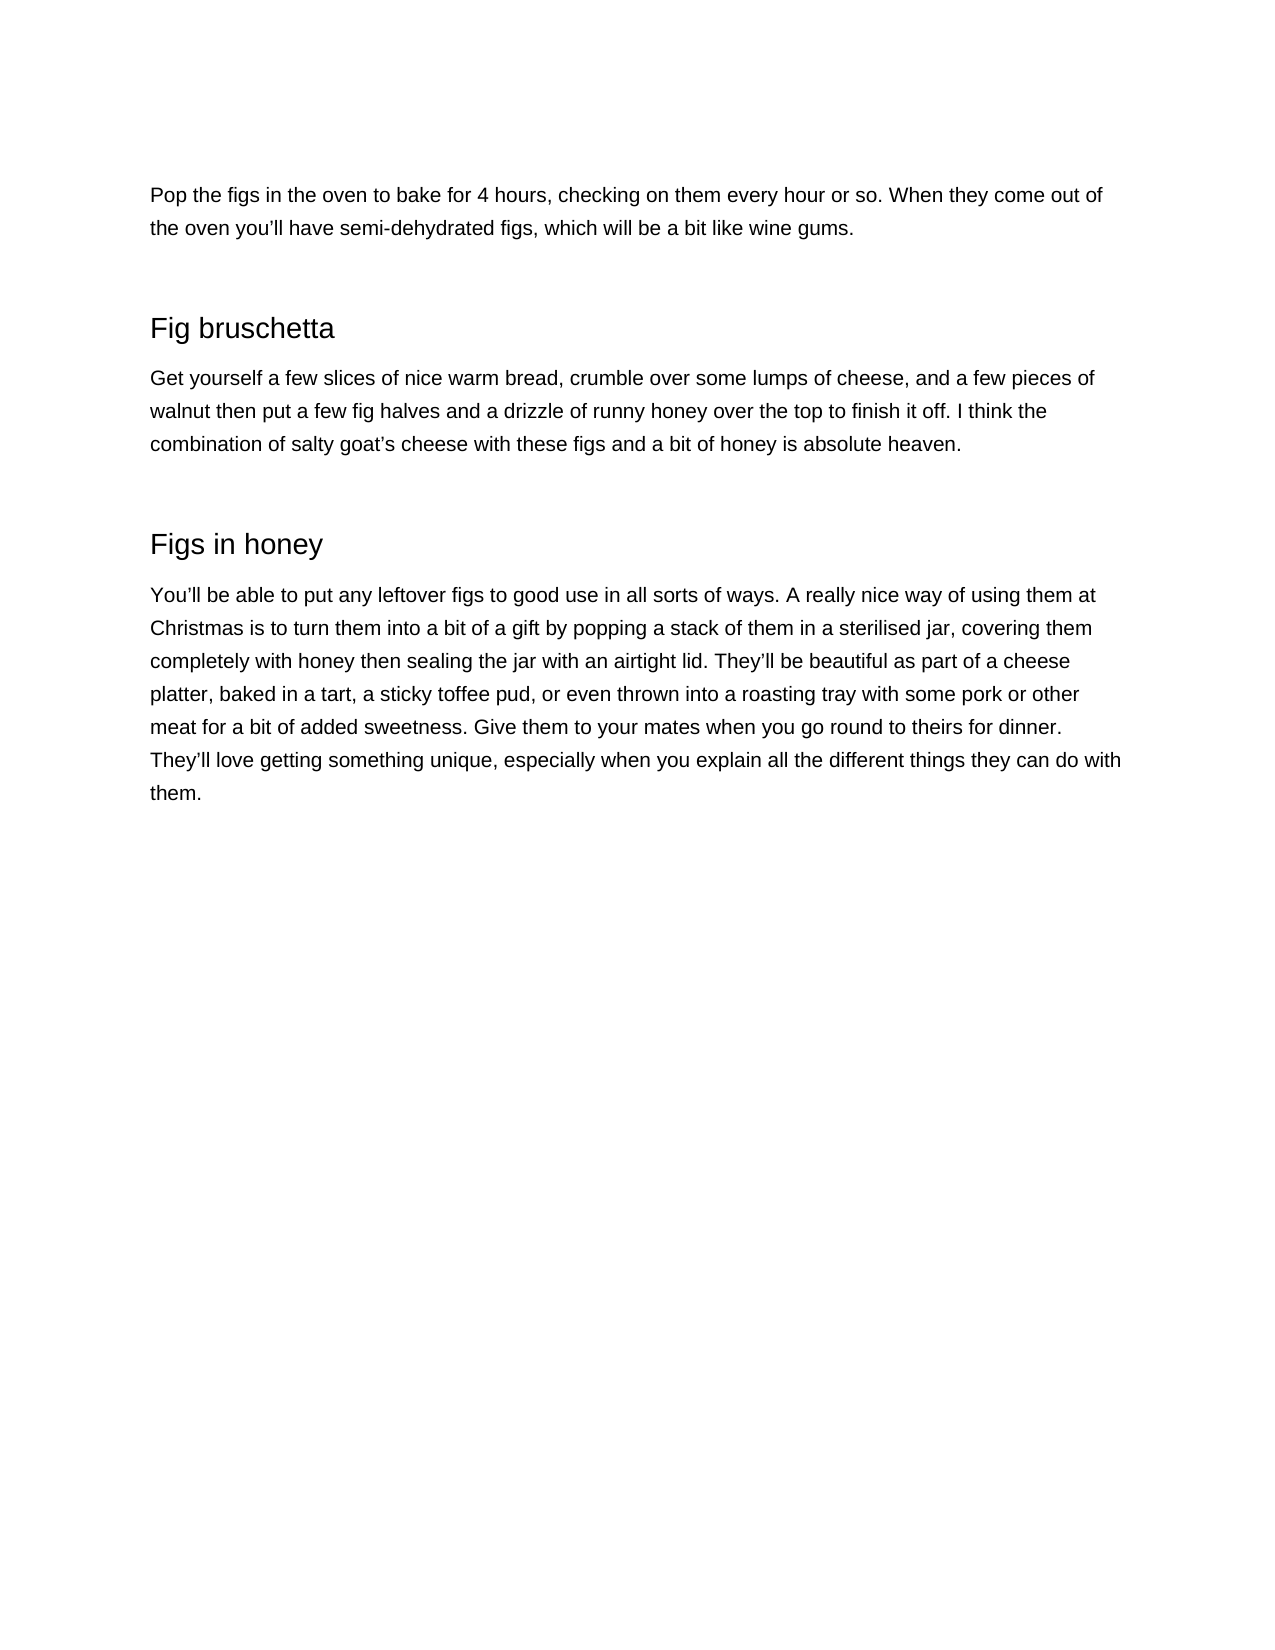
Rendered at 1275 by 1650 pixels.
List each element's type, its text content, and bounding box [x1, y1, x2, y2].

subtitle Figs in honey [150, 528, 1125, 561]
text You’ll be able to put any leftover figs to good use in all sorts of ways. A really nice way of using them at Christmas is to turn them into a bit of a gift by popping a stack of them in a sterilised jar, covering them completely with honey then sealing the jar with an airtight lid. They’ll be beautiful as part of a cheese platter, baked in a tart, a sticky toffee pud, or even thrown into a roasting tray with some pork or other meat for a bit of added sweetness. Give them to your mates when you go round to theirs for dinner. They’ll love getting something unique, especially when you explain all the different things they can do with them. [150, 583, 1125, 805]
text Get yourself a few slices of nice warm bread, crumble over some lumps of cheese, and a few pieces of walnut then put a few fig halves and a drizzle of runny honey over the top to finish it off. I think the combination of salty goat’s cheese with these figs and a bit of honey is absolute heaven. [150, 367, 1125, 456]
subtitle Fig bruschetta [150, 312, 1125, 344]
text Pop the figs in the oven to bake for 4 hours, checking on them every hour or so. When they come out of the oven you’ll have semi-dehydrated figs, which will be a bit like wine gums. [150, 183, 1125, 239]
